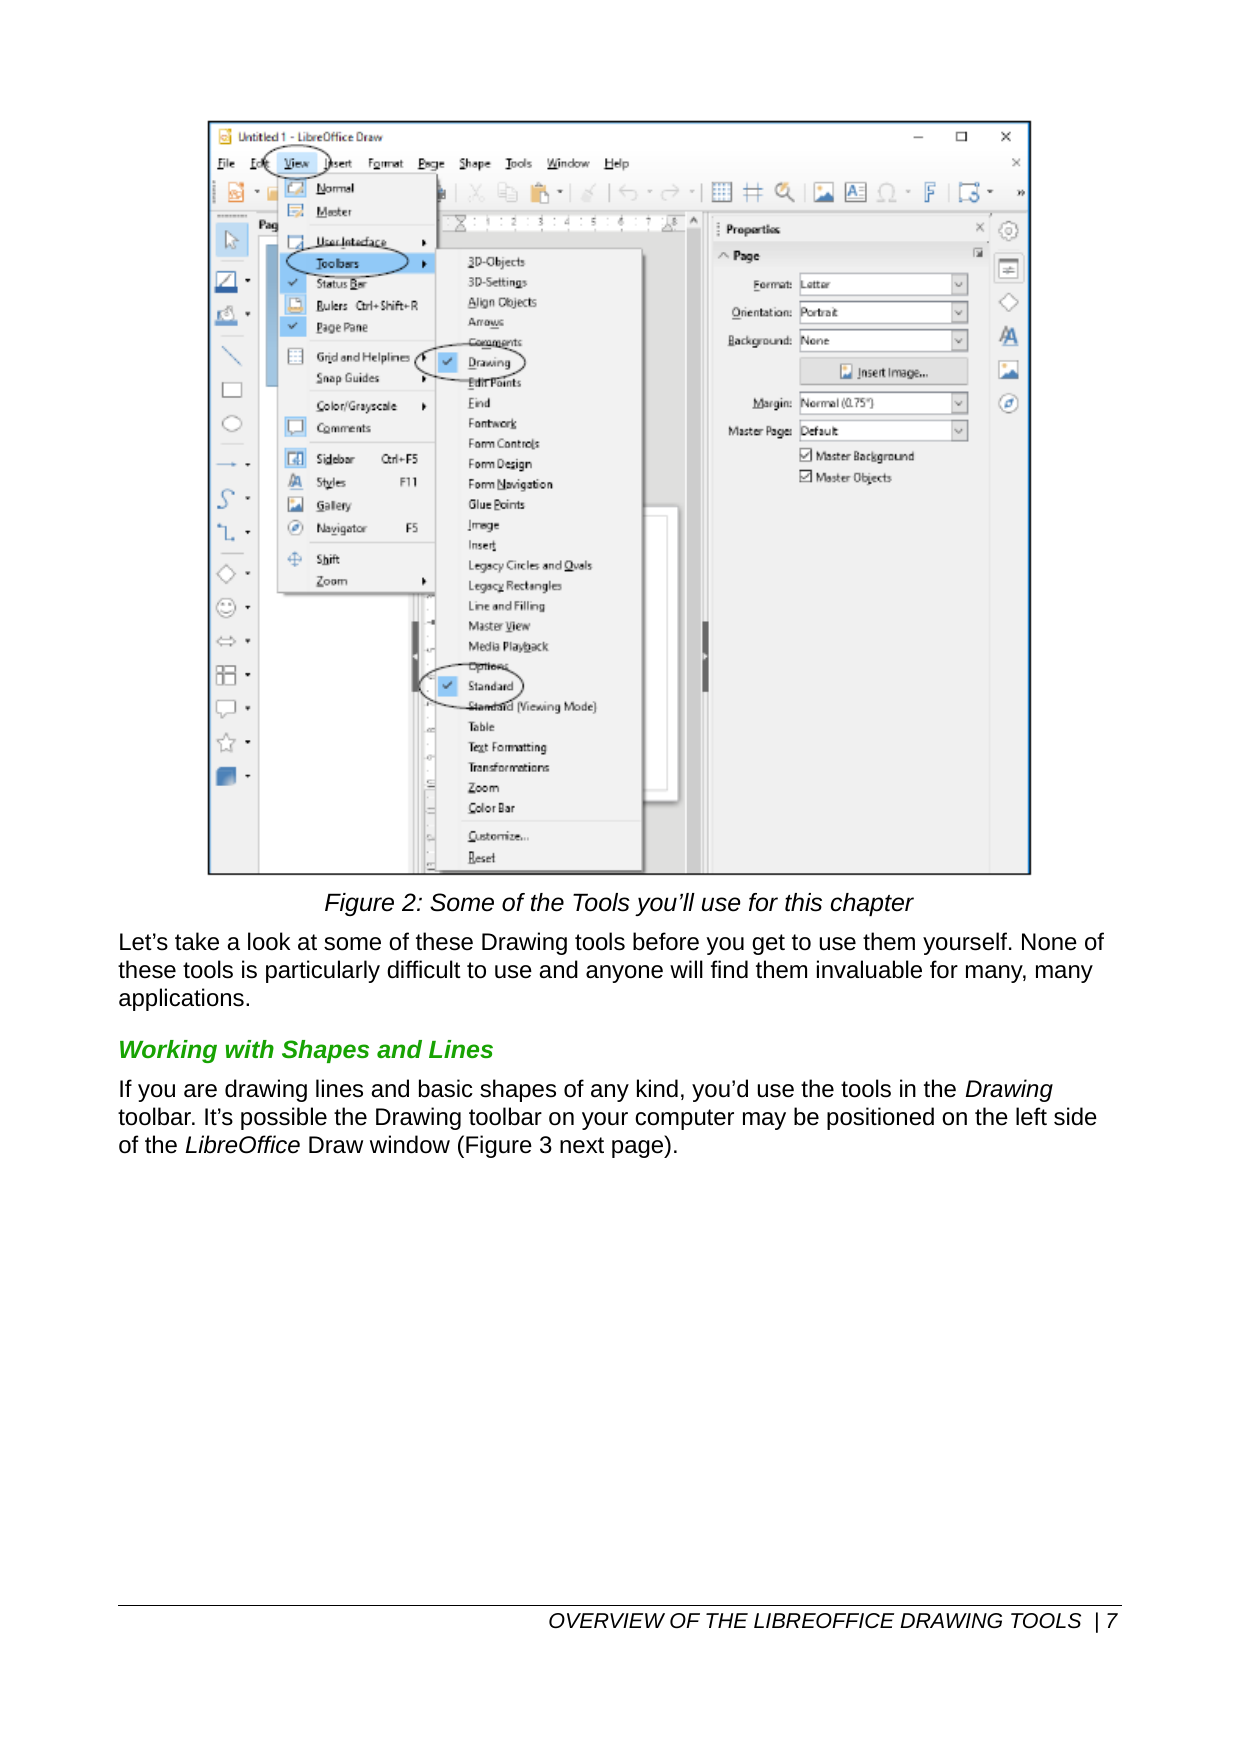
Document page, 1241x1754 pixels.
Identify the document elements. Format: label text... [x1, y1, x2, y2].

picture [205, 118, 1035, 883]
subtitle Working with Shapes and Lines [118, 1035, 1122, 1063]
text Figure 2: Some of the Tools you’ll use for this chapter [205, 883, 1035, 916]
text If you are drawing lines and basic shapes of any kind, you’d use the tools in the Drawing toolbar. It’s possible the Drawing toolbar on your computer may be positioned on the left side of the LibreOffice Draw window (Figure 3 next page). [118, 1075, 1122, 1158]
text Let’s take a look at some of these Drawing tools before you get to use them yourself. None of these tools is particularly difficult to use and anyone will find them invaluable for many, many applications. [118, 928, 1122, 1011]
